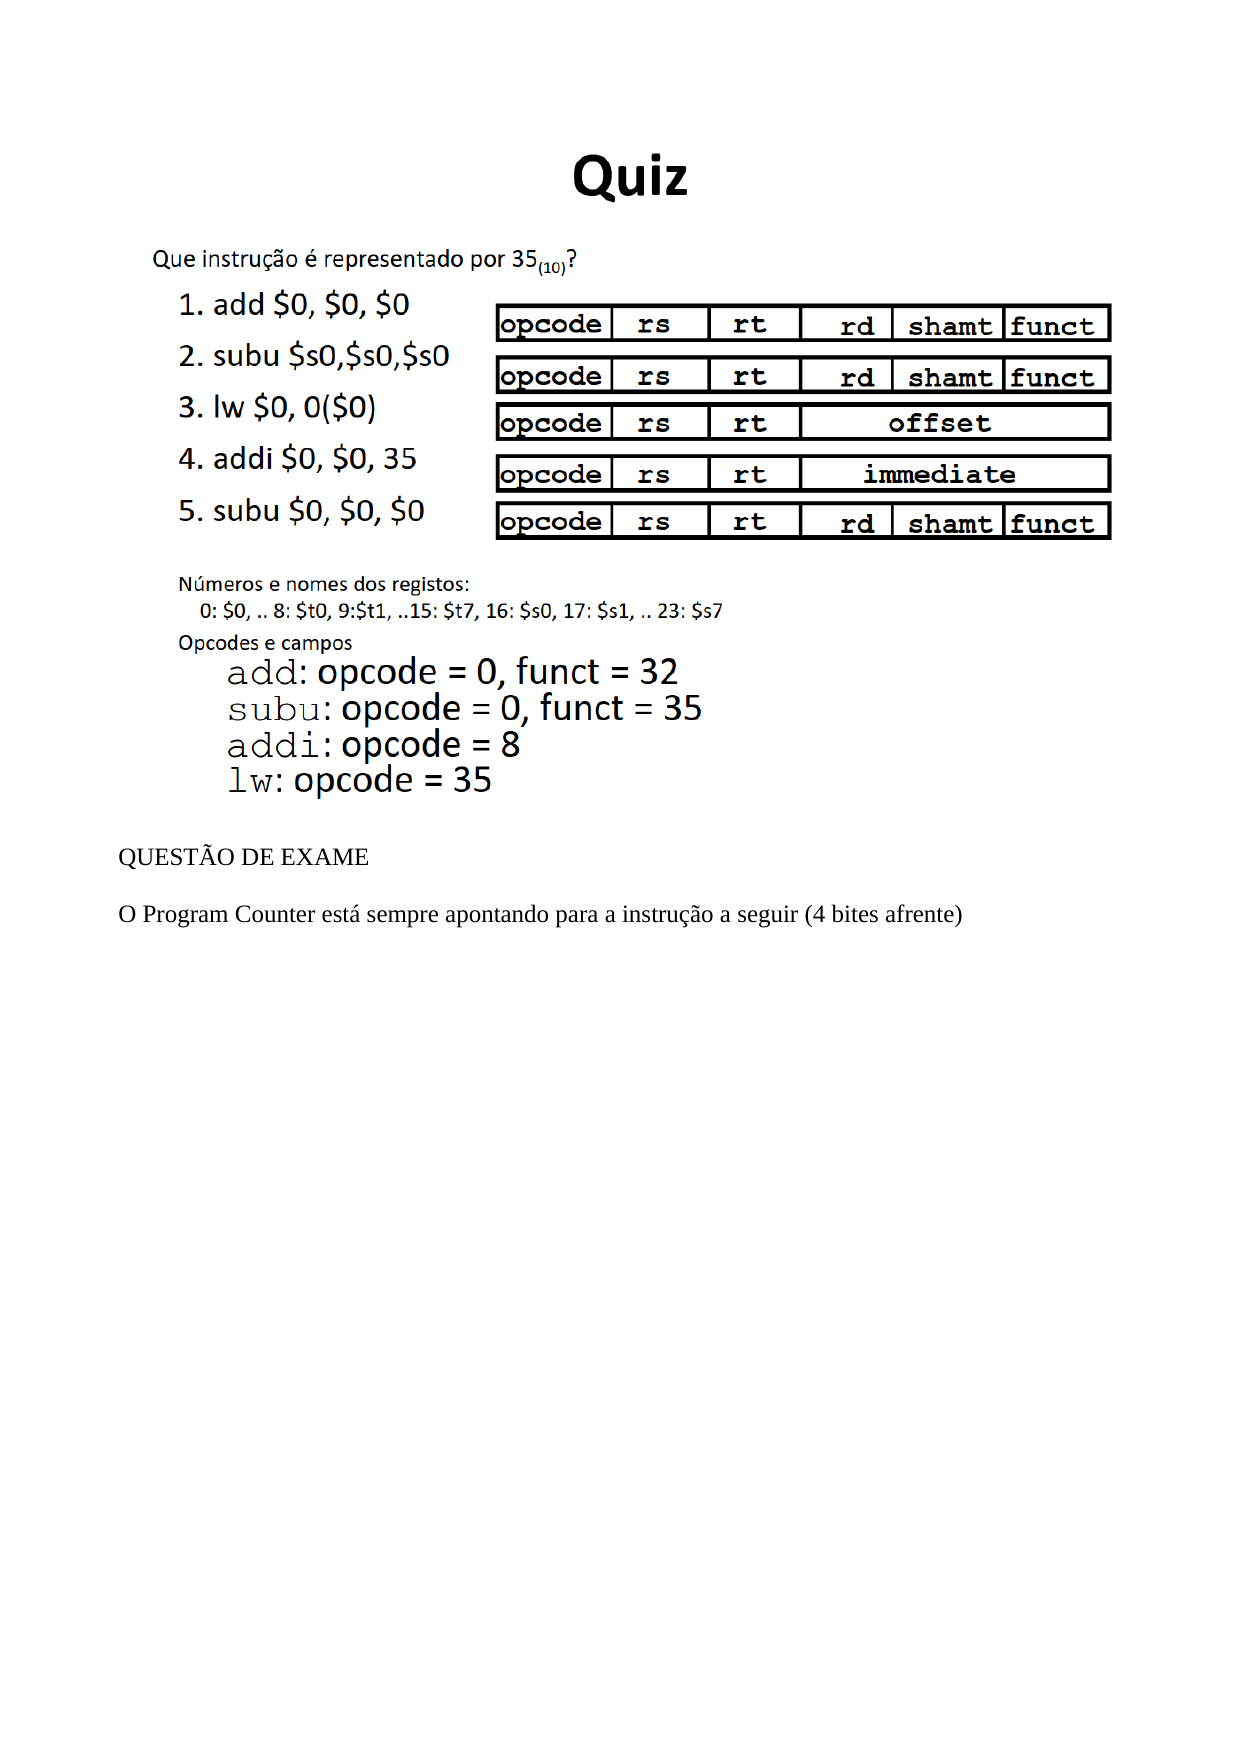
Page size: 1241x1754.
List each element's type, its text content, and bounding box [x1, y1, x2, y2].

picture [118, 146, 1123, 813]
text O Program Counter está sempre apontando para a instrução a seguir (4 bites afrente) [118, 899, 1122, 928]
text QUESTÃO DE EXAME [118, 842, 1122, 870]
